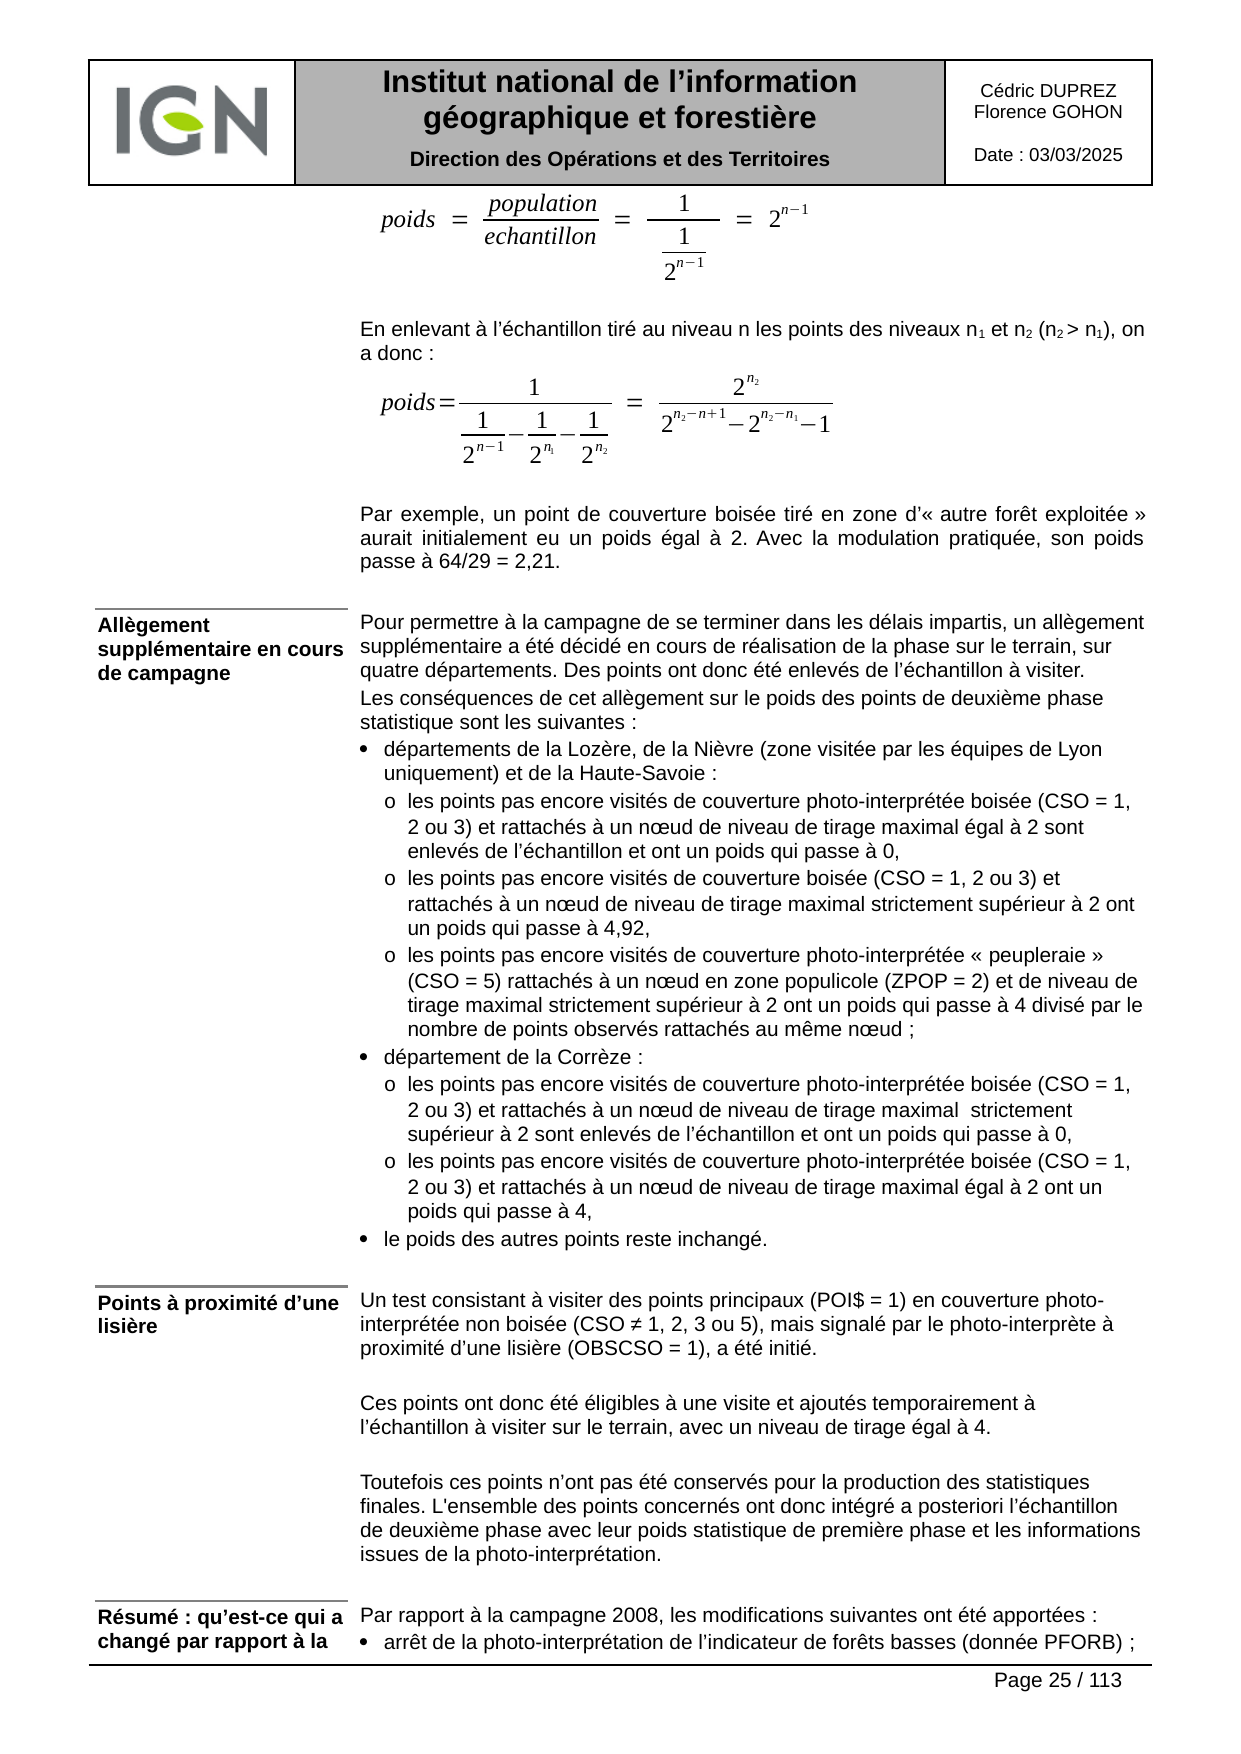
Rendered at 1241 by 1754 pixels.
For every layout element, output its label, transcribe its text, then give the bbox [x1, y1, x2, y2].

table_cell Allègement supplémentaire en cours de campagne [89, 607, 354, 1284]
table_cell Points à proximité d’une lisière [89, 1284, 354, 1599]
table_cell Par rapport à la campagne 2008, les modifications suivantes ont été apportées : arrêt de la photo-interprétation de l’indicateur de forêts basses (donnée PFORB) ; ajout de la photo-interprétation de l’indicateur de formation linéaire inventoriée (donnée FLI) ; simplification de la nomenclature de l’utilisation photo-interprétée (donnée UTO) à deux modalités ; allègement exceptionnel de l’échantillon à visiter sur le terrain en cours de campagne ; test sur la visite de points dont la couverture photo-interprétée n’est pas boisée, sans haie à moins de 25 m, mais situés à proximité d’une lisière. [354, 1599, 1152, 1662]
table_cell Pour permettre à la campagne de se terminer dans les délais impartis, un allègement supplémentaire a été décidé en cours de réalisation de la phase sur le terrain, sur quatre départements. Des points ont donc été enlevés de l’échantillon à visiter. Les conséquences de cet allègement sur le poids des points de deuxième phase statistique sont les suivantes : départements de la Lozère, de la Nièvre (zone visitée par les équipes de Lyon uniquement) et de la Haute-Savoie : les points pas encore visités de couverture photo-interprétée boisée (CSO = 1, 2 ou 3) et rattachés à un nœud de niveau de tirage maximal égal à 2 sont enlevés de l’échantillon et ont un poids qui passe à 0, les points pas encore visités de couverture boisée (CSO = 1, 2 ou 3) et rattachés à un nœud de niveau de tirage maximal strictement supérieur à 2 ont un poids qui passe à 4,92, les points pas encore visités de couverture photo-interprétée « peupleraie » (CSO = 5) rattachés à un nœud en zone populicole (ZPOP = 2) et de niveau de tirage maximal strictement supérieur à 2 ont un poids qui passe à 4 divisé par le nombre de points observés rattachés au même nœud ; département de la Corrèze : les points pas encore visités de couverture photo-interprétée boisée (CSO = 1, 2 ou 3) et rattachés à un nœud de niveau de tirage maximal strictement supérieur à 2 sont enlevés de l’échantillon et ont un poids qui passe à 0, les points pas encore visités de couverture photo-interprétée boisée (CSO = 1, 2 ou 3) et rattachés à un nœud de niveau de tirage maximal égal à 2 ont un poids qui passe à 4, le poids des autres points reste inchangé. [354, 607, 1152, 1284]
table_cell Un test consistant à visiter des points principaux (POI$ = 1) en couverture photo-interprétée non boisée (CSO ≠ 1, 2, 3 ou 5), mais signalé par le photo-interprète à proximité d’une lisière (OBSCSO = 1), a été initié. Ces points ont donc été éligibles à une visite et ajoutés temporairement à l’échantillon à visiter sur le terrain, avec un niveau de tirage égal à 4. Toutefois ces points n’ont pas été conservés pour la production des statistiques finales. L'ensemble des points concernés ont donc intégré a posteriori l’échantillon de deuxième phase avec leur poids statistique de première phase et les informations issues de la photo-interprétation. [354, 1284, 1152, 1599]
picture [91, 62, 293, 180]
table_cell Résumé : qu’est-ce qui a changé par rapport à la [89, 1599, 354, 1662]
table_cell Compte tenu de la charge supplémentaire représentée par un test de retour sur les points de la deuxième campagne (2006), il a été nécessaire de procéder à une diminution d’environ 10 % du nombre initial des points de couverture boisée ouverte, fermée ou bosquet à visiter sur le terrain. Afin d’éviter tout biais, et de ne pas compliquer le calcul du poids des points levés, la modulation consiste à retirer du tirage les points de couverture photo-interprétée boisée ouverte, fermée ou bosquet (CSO = 1, 2 ou 3) dont le niveau maximal de sondage (TIRMAX) est 5 ou 6. La mise à jour du poids de deuxième phase statistique de ces points suit donc le principe suivant : l’ensemble des points de la grille (la population) est découpé en points de niveaux 1, 2, 3… La fraction de la population dont le niveau de tirage est n est donc . Pour une population valant 1, on a donc : Un échantillon tiré au niveau 2 a donc tous les points de niveau 2 ou plus, et représente : Chaque point de cet échantillon a donc un poids qui vaut : Chaque échantillon de niveau n a un poids valant : En enlevant à l’échantillon tiré au niveau n les points des niveaux n1 et n2 (n2 > n1), on a donc : Par exemple, un point de couverture boisée tiré en zone d’« autre forêt exploitée » aurait initialement eu un poids égal à 2. Avec la modulation pratiquée, son poids passe à 64/29 = 2,21. [354, 186, 1152, 607]
table_cell [89, 186, 354, 607]
